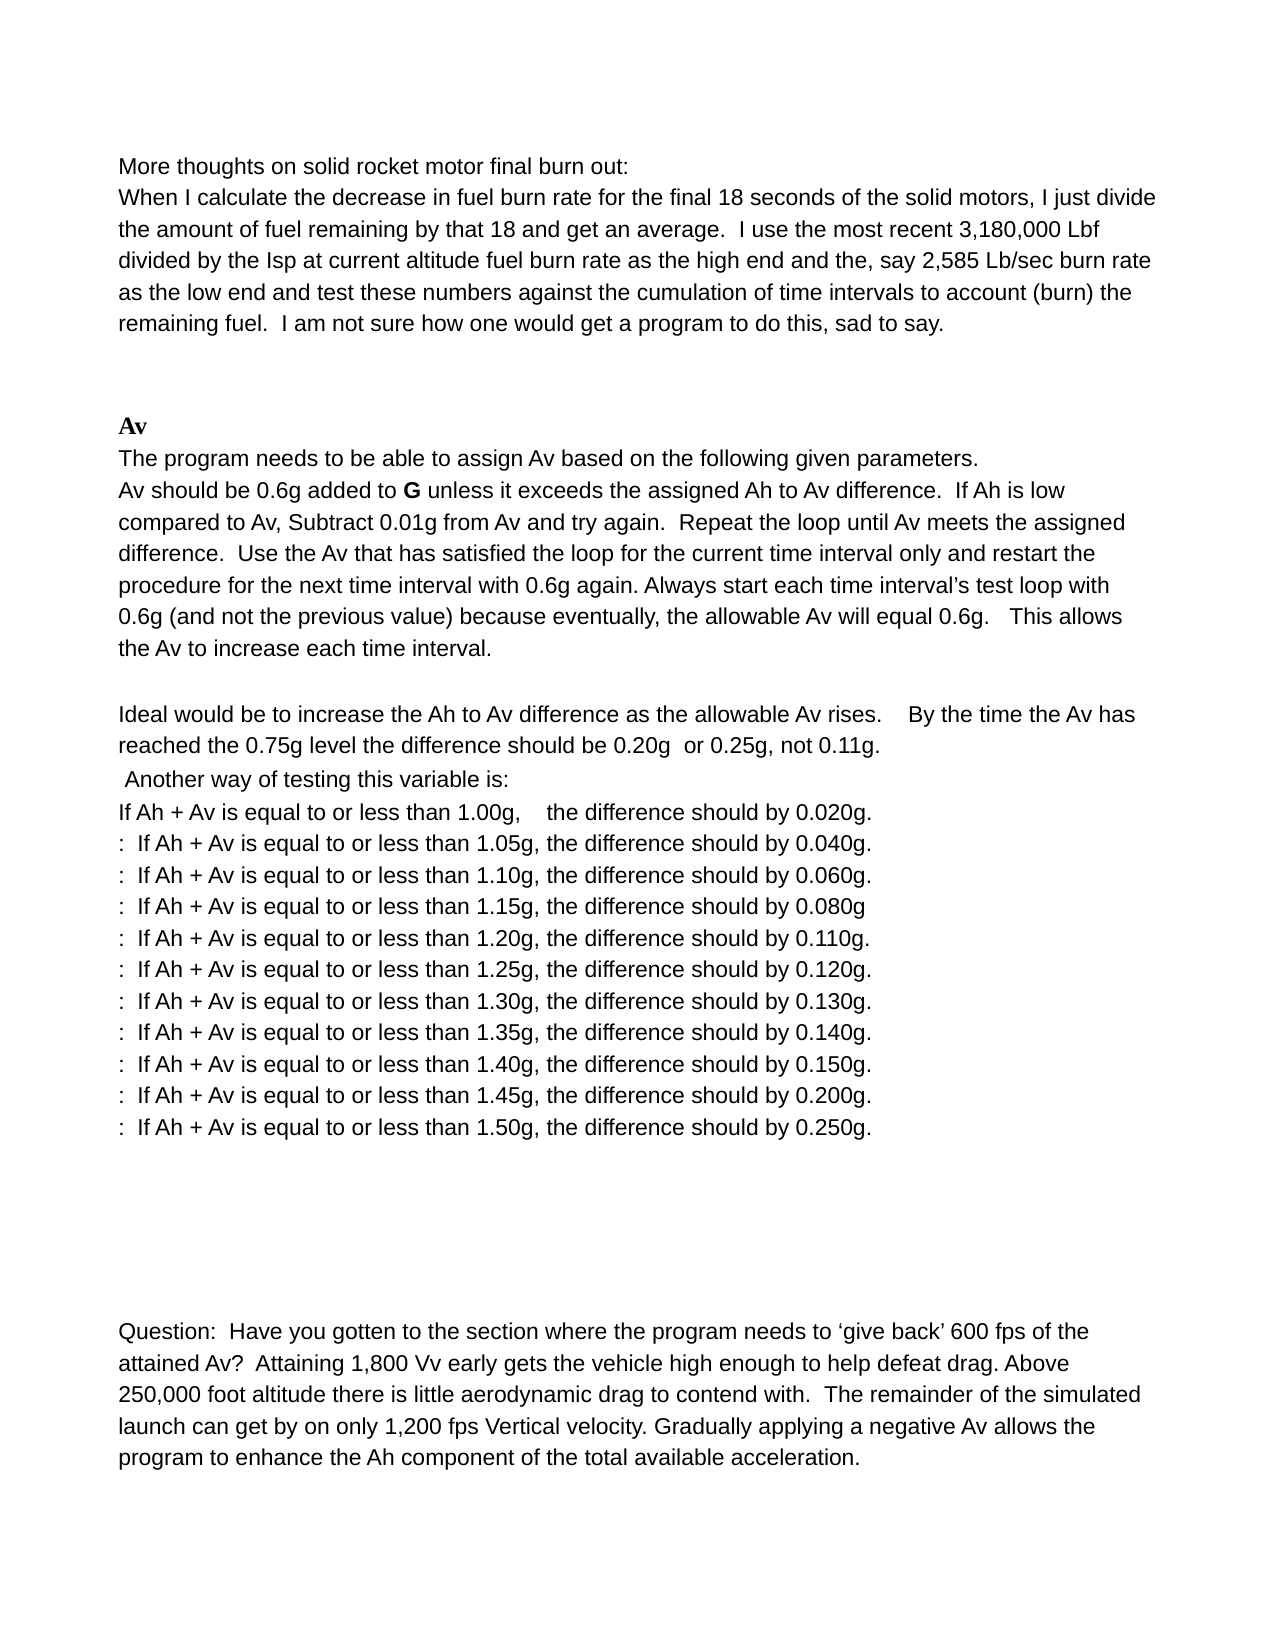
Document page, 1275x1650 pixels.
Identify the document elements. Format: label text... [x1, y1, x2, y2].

text : If Ah + Av is equal to or less than 1.45g, the difference should by 0.200g. [118, 1082, 1157, 1109]
text : If Ah + Av is equal to or less than 1.50g, the difference should by 0.250g. [118, 1114, 1157, 1140]
text : If Ah + Av is equal to or less than 1.40g, the difference should by 0.150g. [118, 1051, 1157, 1077]
text : If Ah + Av is equal to or less than 1.25g, the difference should by 0.120g. [118, 956, 1157, 983]
text When I calculate the decrease in fuel burn rate for the final 18 seconds of the solid motors, I just divide the amount of fuel remaining by that 18 and get an average. I use the most recent 3,180,000 Lbf divided by the Isp at current altitude fuel burn rate as the high end and the, say 2,585 Lb/sec burn rate as the low end and test these numbers against the cumulation of time intervals to account (burn) the remaining fuel. I am not sure how one would get a program to do this, sad to say. [118, 184, 1157, 337]
text Ideal would be to increase the Ah to Av difference as the allowable Av rises. By the time the Av has reached the 0.75g level the difference should be 0.20g or 0.25g, not 0.11g. [118, 701, 1157, 759]
text Av should be 0.6g added to G unless it exceeds the assigned Ah to Av difference. If Ah is low compared to Av, Subtract 0.01g from Av and try again. Repeat the loop until Av meets the assigned difference. Use the Av that has satisfied the loop for the current time interval only and restart the procedure for the next time interval with 0.6g again. Always start each time interval’s test loop with 0.6g (and not the previous value) because eventually, the allowable Av will equal 0.6g. This allows the Av to increase each time interval. [118, 477, 1157, 661]
text : If Ah + Av is equal to or less than 1.10g, the difference should by 0.060g. [118, 862, 1157, 888]
text : If Ah + Av is equal to or less than 1.35g, the difference should by 0.140g. [118, 1019, 1157, 1046]
text Another way of testing this variable is: [118, 764, 1157, 793]
text The program needs to be able to assign Av based on the following given parameters. [118, 445, 1157, 472]
text Question: Have you gotten to the section where the program needs to ‘give back’ 600 fps of the attained Av? Attaining 1,800 Vv early gets the vehicle high enough to help defeat drag. Above 250,000 foot altitude there is little aerodynamic drag to contend with. The remainder of the simulated launch can get by on only 1,200 fps Vertical velocity. Gradually applying a negative Av allows the program to enhance the Ah component of the total available acceleration. [118, 1318, 1157, 1471]
text More thoughts on solid rocket motor final burn out: [118, 153, 1157, 179]
text If Ah + Av is equal to or less than 1.00g, the difference should by 0.020g. [118, 798, 1157, 825]
text : If Ah + Av is equal to or less than 1.20g, the difference should by 0.110g. [118, 925, 1157, 951]
text Av [118, 411, 1157, 440]
text : If Ah + Av is equal to or less than 1.05g, the difference should by 0.040g. [118, 830, 1157, 856]
text : If Ah + Av is equal to or less than 1.30g, the difference should by 0.130g. [118, 988, 1157, 1014]
text : If Ah + Av is equal to or less than 1.15g, the difference should by 0.080g [118, 893, 1157, 919]
